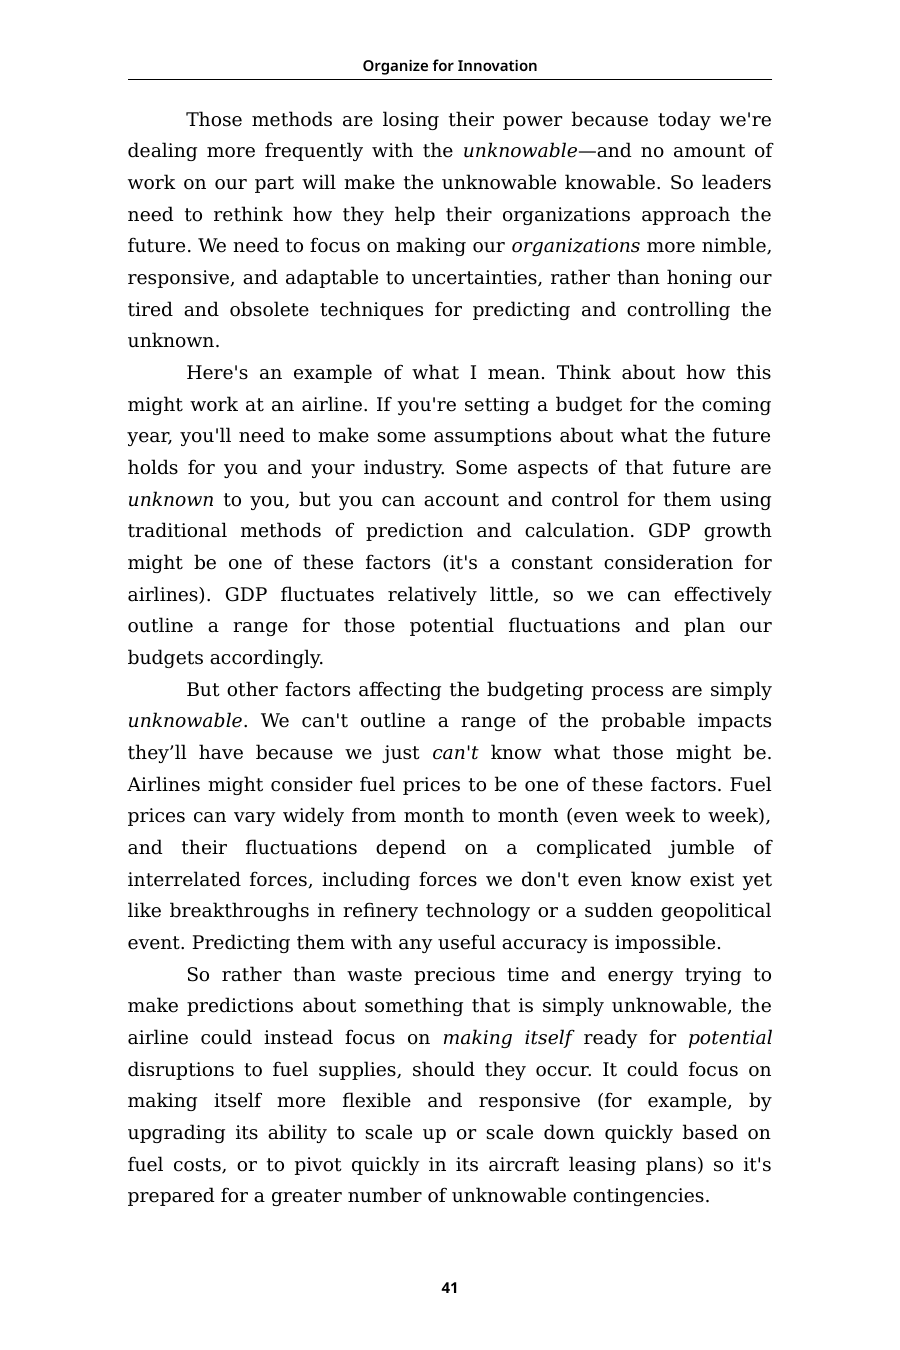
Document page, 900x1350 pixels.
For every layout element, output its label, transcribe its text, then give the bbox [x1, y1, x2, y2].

text So rather than waste precious time and energy trying to make predictions about something that is simply unknowable, the airline could instead focus on making itself ready for potential disruptions to fuel supplies, should they occur. It could focus on making itself more flexible and responsive (for example, by upgrading its ability to scale up or scale down quickly based on fuel costs, or to pivot quickly in its aircraft leasing plans) so it's prepared for a greater number of unknowable contingencies. [127, 964, 772, 1207]
text Those methods are losing their power because today we're dealing more frequently with the unknowable—and no amount of work on our part will make the unknowable knowable. So leaders need to rethink how they help their organizations approach the future. We need to focus on making our organizations more nimble, responsive, and adaptable to uncertainties, rather than honing our tired and obsolete techniques for predicting and controlling the unknown. [127, 109, 772, 352]
text Here's an example of what I mean. Think about how this might work at an airline. If you're setting a budget for the coming year, you'll need to make some assumptions about what the future holds for you and your industry. Some aspects of that future are unknown to you, but you can account and control for them using traditional methods of prediction and calculation. GDP growth might be one of these factors (it's a constant consideration for airlines). GDP fluctuates relatively little, so we can effectively outline a range for those potential fluctuations and plan our budgets accordingly. [127, 362, 772, 669]
text But other factors affecting the budgeting process are simply unknowable. We can't outline a range of the probable impacts they’ll have because we just can't know what those might be. Airlines might consider fuel prices to be one of these factors. Fuel prices can vary widely from month to month (even week to week), and their fluctuations depend on a complicated jumble of interrelated forces, including forces we don't even know exist yet like breakthroughs in refinery technology or a sudden geopolitical event. Predicting them with any useful accuracy is impossible. [127, 679, 772, 954]
